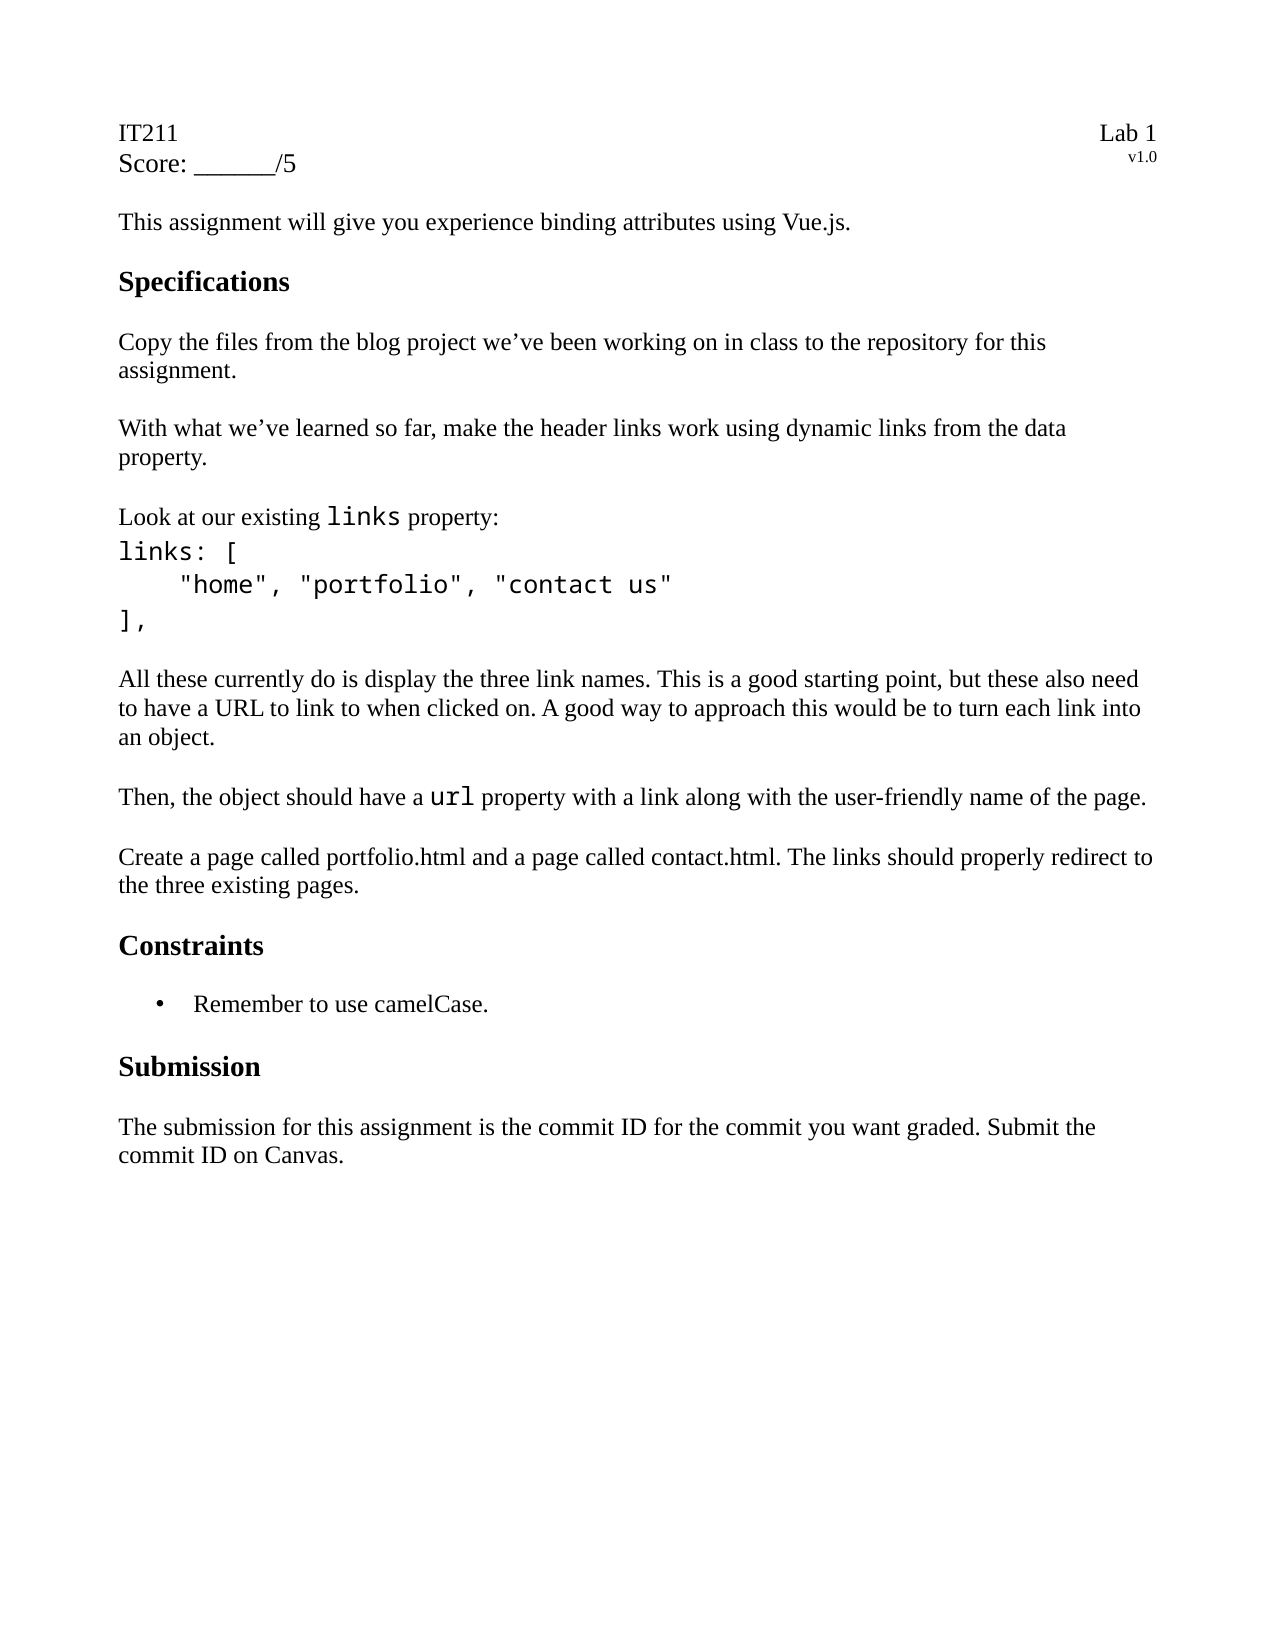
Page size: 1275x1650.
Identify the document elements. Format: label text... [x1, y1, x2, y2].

text Constraints [118, 928, 1157, 962]
table_header Lab 1 [483, 118, 1157, 147]
table_cell Score: ______/5 [118, 147, 483, 178]
text "home", "portfolio", "contact us" [118, 567, 1157, 601]
text This assignment will give you experience binding attributes using Vue.js. [118, 207, 1157, 236]
text Then, the object should have a url property with a link along with the user-friendly name of the page. [118, 779, 1157, 813]
text Submission [118, 1049, 1157, 1083]
list Remember to use camelCase. [156, 989, 1157, 1017]
text links: [ [118, 533, 1157, 567]
text Look at our existing links property: [118, 499, 1157, 533]
text The submission for this assignment is the commit ID for the commit you want graded. Submit the commit ID on Canvas. [118, 1112, 1157, 1169]
text Specifications [118, 264, 1157, 298]
text All these currently do is display the three link names. This is a good starting point, but these also need to have a URL to link to when clicked on. A good way to approach this would be to turn each link into an object. [118, 664, 1157, 750]
table_cell v1.0 [483, 147, 1157, 178]
table_header IT211 [118, 118, 483, 147]
text ], [118, 601, 1157, 635]
text With what we’ve learned so far, make the header links work using dynamic links from the data property. [118, 413, 1157, 470]
text Copy the files from the blog project we’ve been working on in class to the repository for this assignment. [118, 327, 1157, 384]
text Create a page called portfolio.html and a page called contact.html. The links should properly redirect to the three existing pages. [118, 842, 1157, 899]
